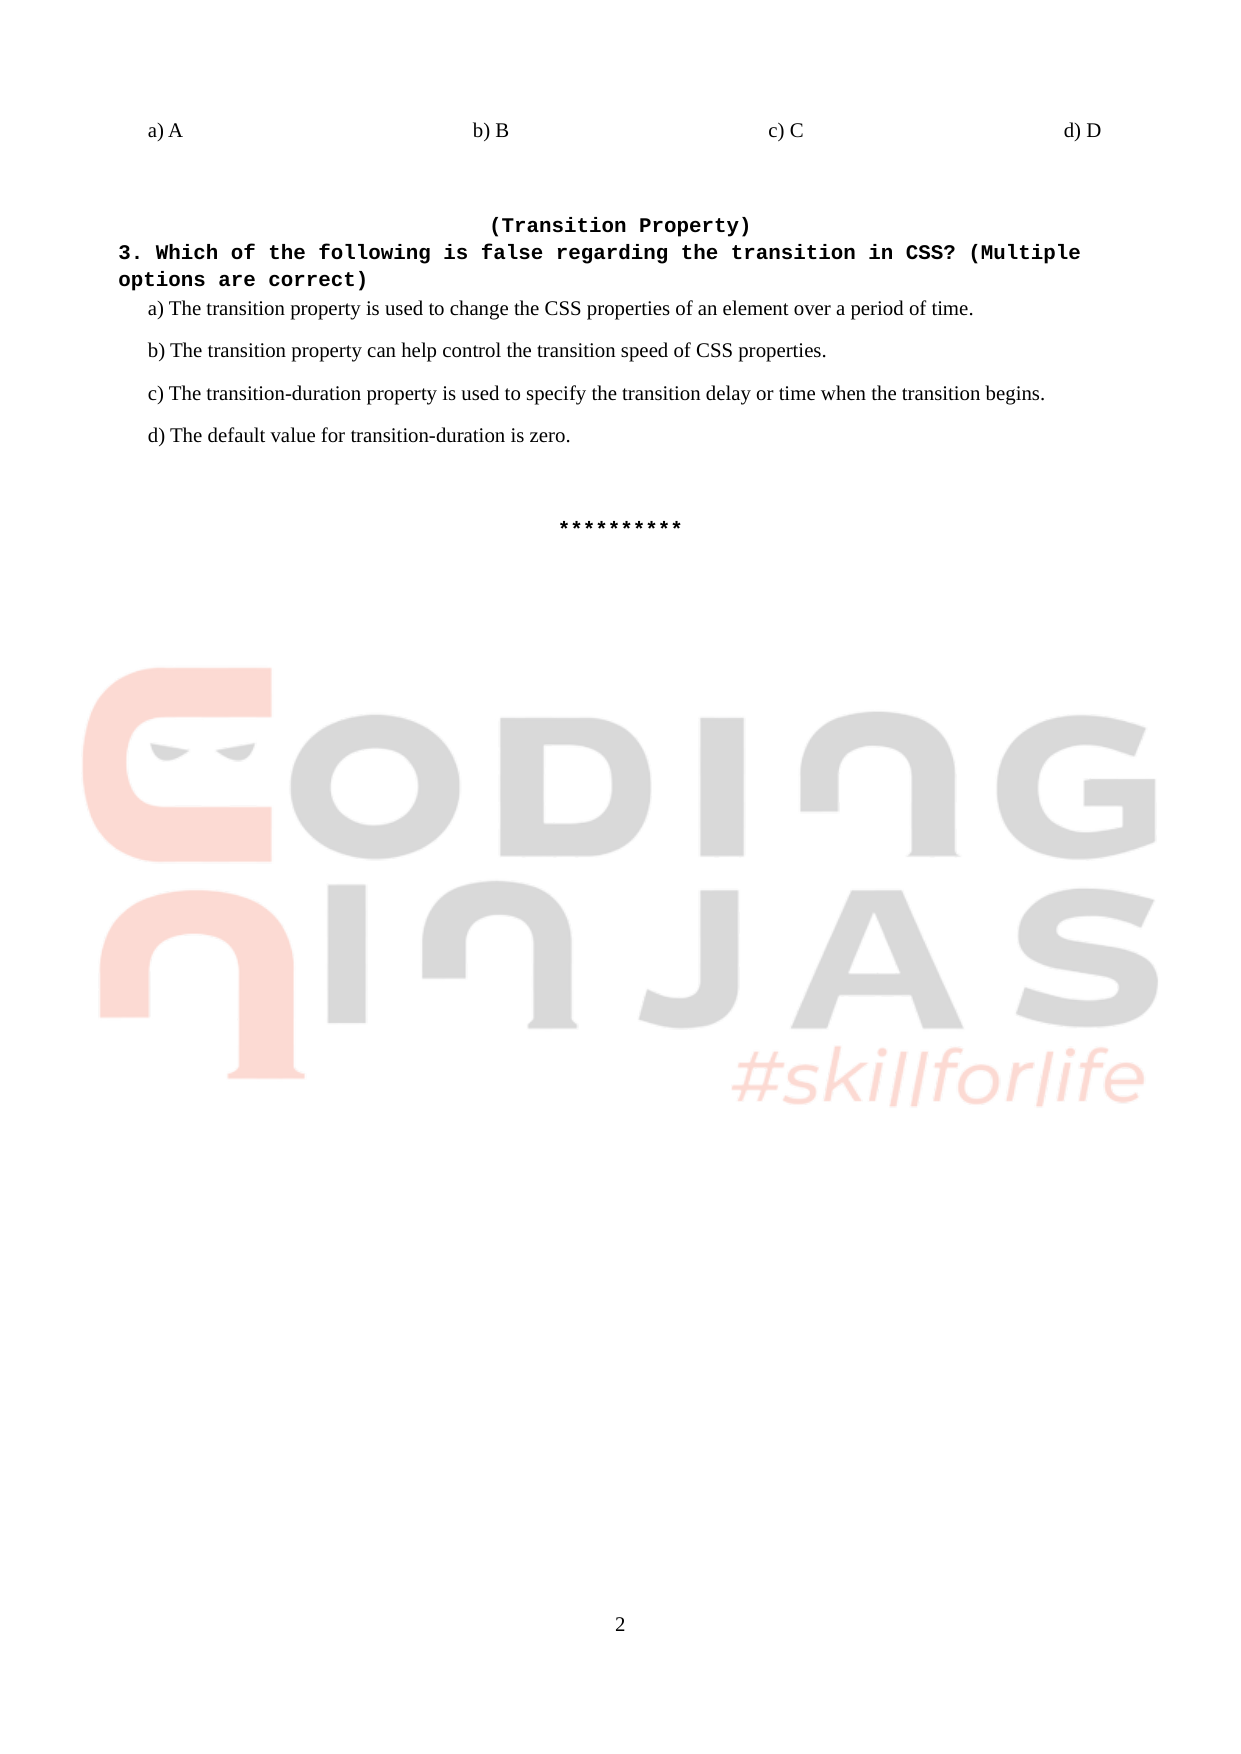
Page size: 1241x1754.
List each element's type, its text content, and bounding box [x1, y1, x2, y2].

text ********** [118, 519, 1122, 543]
text a) The transition property is used to change the CSS properties of an element over a period of time. [148, 296, 1122, 320]
text (Transition Property) [118, 215, 1122, 238]
text c) The transition-duration property is used to specify the transition delay or time when the transition begins. [148, 381, 1122, 405]
text b) The transition property can help control the transition speed of CSS properties. [148, 338, 1122, 362]
text d) The default value for transition-duration is zero. [148, 423, 1122, 447]
text a) A b) B c) C d) D [148, 118, 1122, 142]
text 3. Which of the following is false regarding the transition in CSS? (Multiple options are correct) [118, 242, 1122, 293]
